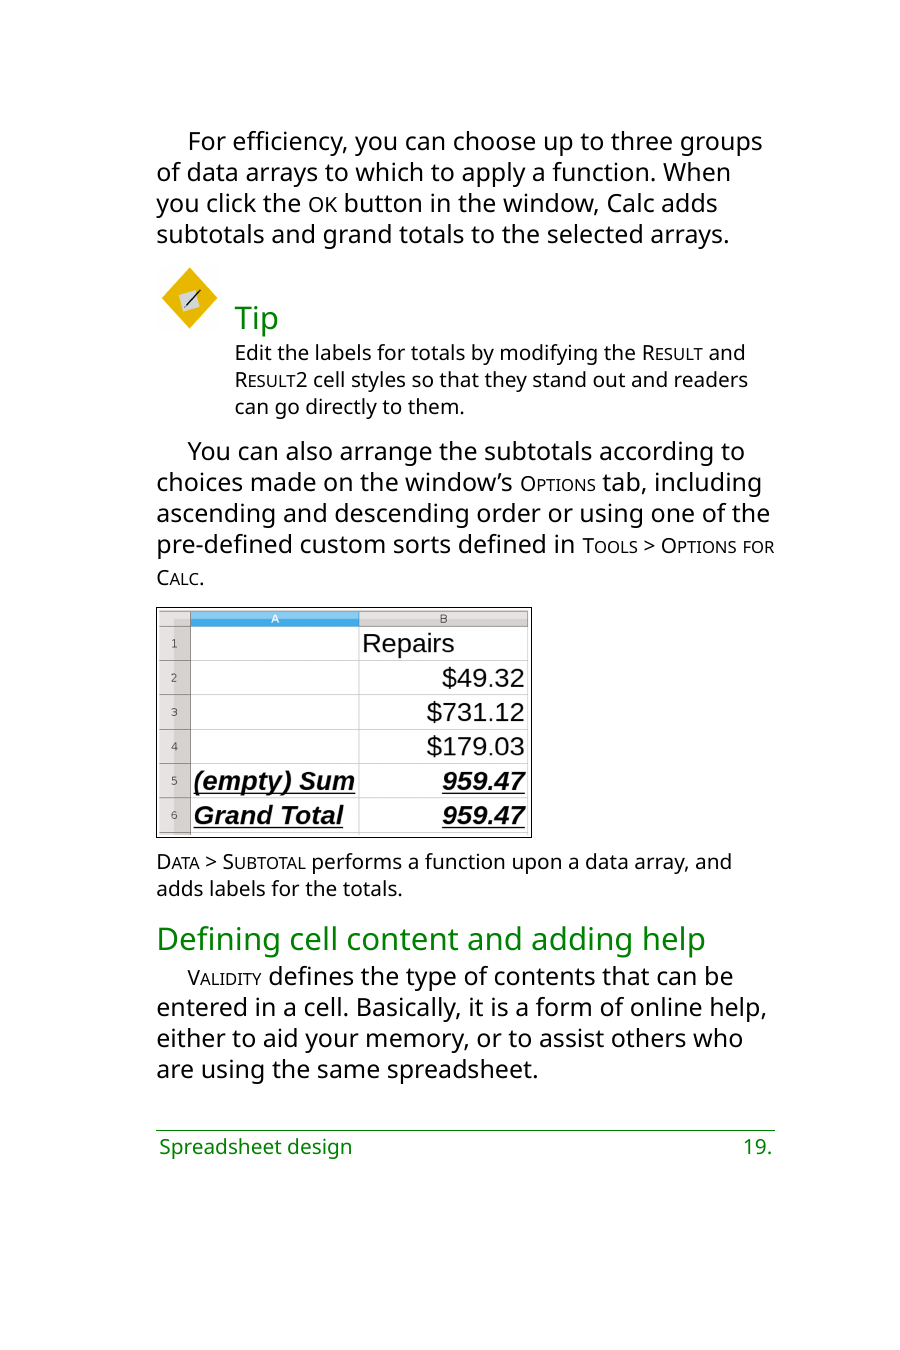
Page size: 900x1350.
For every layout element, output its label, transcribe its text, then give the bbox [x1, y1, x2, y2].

list Tip [156, 266, 775, 338]
text You can also arrange the subtotals according to choices made on the window’s Options tab, including ascending and descending order or using one of the pre-defined custom sorts defined in Tools > Options for Calc. [156, 435, 775, 591]
picture [159, 610, 529, 835]
picture [157, 266, 220, 330]
text Edit the labels for totals by modifying the Result and Result2 cell styles so that they stand out and readers can go directly to them. [234, 338, 775, 419]
text For efficiency, you can choose up to three groups of data arrays to which to apply a function. When you click the OK button in the window, Calc adds subtotals and grand totals to the selected arrays. [156, 125, 775, 250]
table_header [156, 835, 775, 840]
table_cell Data > Subtotal performs a function upon a data array, and adds labels for the totals. [156, 840, 775, 902]
table_header [532, 607, 775, 834]
subtitle Defining cell content and adding help [156, 917, 775, 960]
text Validity defines the type of contents that can be entered in a cell. Basically, it is a form of online help, either to aid your memory, or to assist others who are using the same spreadsheet. [156, 960, 775, 1085]
